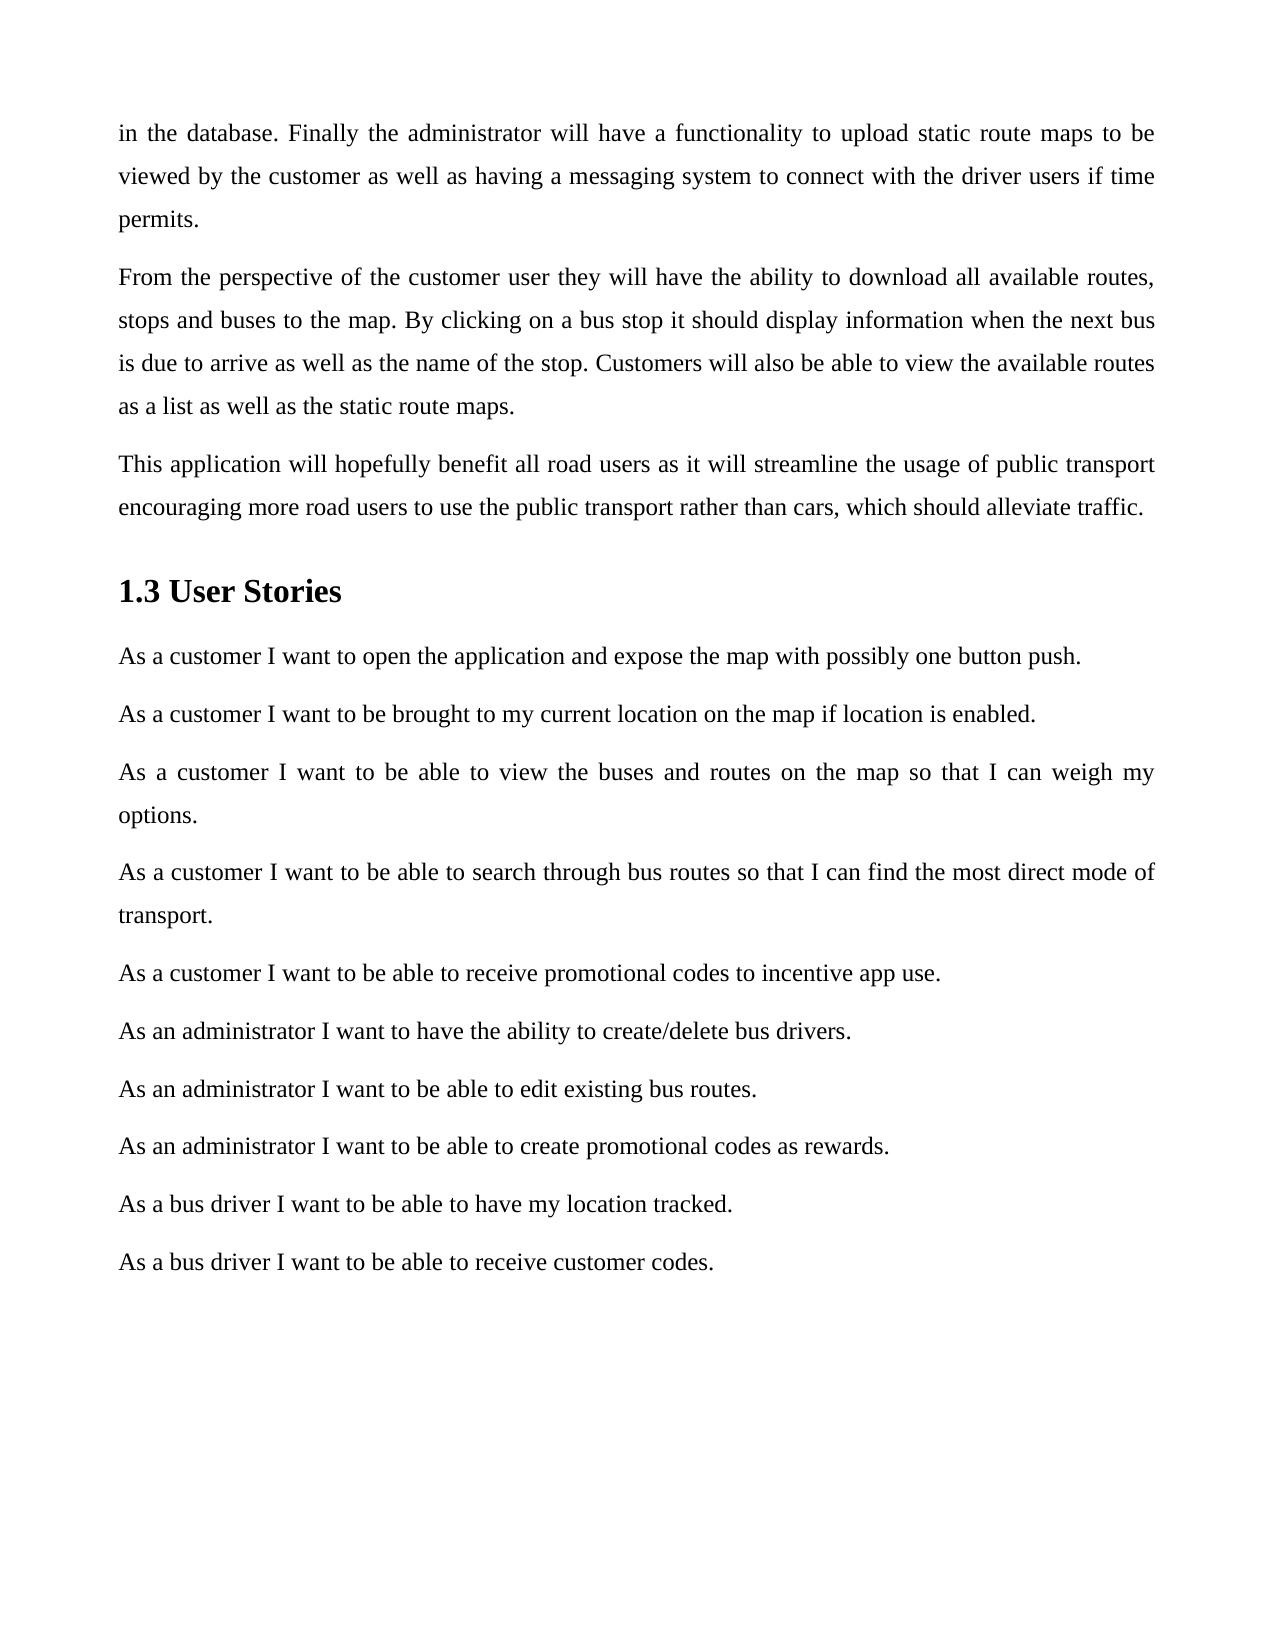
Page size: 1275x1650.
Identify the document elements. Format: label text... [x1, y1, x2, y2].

text As a customer I want to be able to view the buses and routes on the map so that I can weigh my options. [118, 757, 1157, 828]
text As a customer I want to open the application and expose the map with possibly one button push. [118, 641, 1157, 670]
text As an administrator I want to be able to edit existing bus routes. [118, 1074, 1157, 1102]
text From the perspective of the customer user they will have the ability to download all available routes, stops and buses to the map. By clicking on a bus stop it should display information when the next bus is due to arrive as well as the name of the stop. Customers will also be able to view the available routes as a list as well as the static route maps. [118, 262, 1157, 420]
text As a bus driver I want to be able to receive customer codes. [118, 1247, 1157, 1276]
text As a customer I want to be able to search through bus routes so that I can find the most direct mode of transport. [118, 857, 1157, 929]
text As a customer I want to be brought to my current location on the map if location is enabled. [118, 699, 1157, 728]
text This application will hopefully benefit all road users as it will streamline the usage of public transport encouraging more road users to use the public transport rather than cars, which should alleviate traffic. [118, 449, 1157, 521]
subtitle 1.3 User Stories [118, 571, 1157, 609]
text As a bus driver I want to be able to have my location tracked. [118, 1189, 1157, 1218]
text As an administrator I want to have the ability to create/delete bus drivers. [118, 1016, 1157, 1045]
text As a customer I want to be able to receive promotional codes to incentive app use. [118, 958, 1157, 987]
text in the database. Finally the administrator will have a functionality to upload static route maps to be viewed by the customer as well as having a messaging system to connect with the driver users if time permits. [118, 118, 1157, 233]
text As an administrator I want to be able to create promotional codes as rewards. [118, 1131, 1157, 1160]
